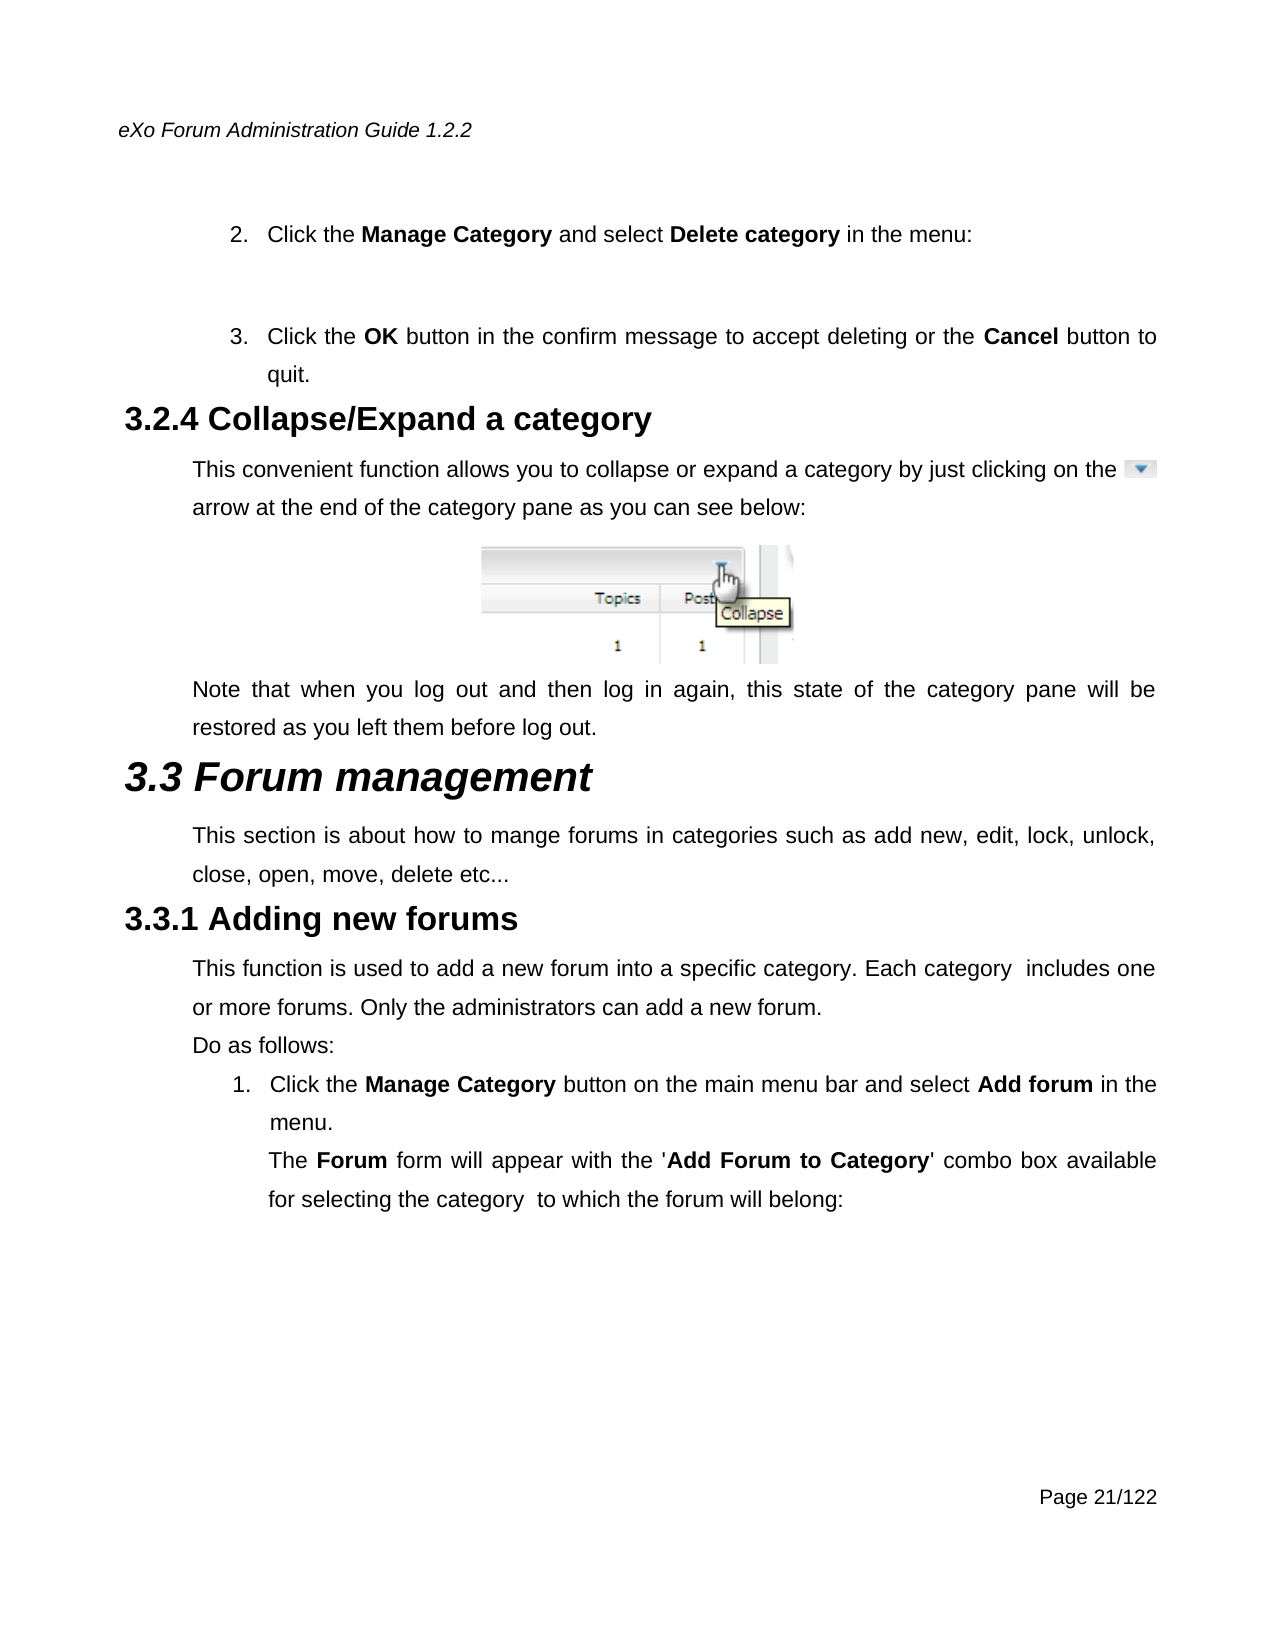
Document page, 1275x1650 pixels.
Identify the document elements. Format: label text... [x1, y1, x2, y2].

text This convenient function allows you to collapse or expand a category by just clicking on the arrow at the end of the category pane as you can see below: [192, 456, 1157, 521]
list Click the Manage Category button on the main menu bar and select Add forum in the menu. [232, 1071, 1157, 1135]
list Click the Manage Category and select Delete category in the menu: [229, 222, 1157, 247]
subtitle Adding new forums [124, 900, 1157, 937]
list The Forum form will appear with the 'Add Forum to Category' combo box available for selecting the category to which the forum will belong: [231, 1148, 1157, 1212]
subtitle Collapse/Expand a category [124, 401, 1157, 438]
picture [1124, 460, 1158, 478]
picture [481, 545, 794, 664]
text Do as follows: [192, 1033, 1157, 1058]
text This section is about how to mange forums in categories such as add new, edit, lock, unlock, close, open, move, delete etc... [192, 823, 1157, 887]
text This function is used to add a new forum into a specific category. Each category includes one or more forums. Only the administrators can add a new forum. [192, 956, 1157, 1020]
text Note that when you log out and then log in again, this state of the category pane will be restored as you left them before log out. [192, 533, 1157, 741]
subtitle Forum management [124, 753, 1157, 800]
list Click the OK button in the confirm message to accept deleting or the Cancel button to quit. [229, 324, 1157, 388]
